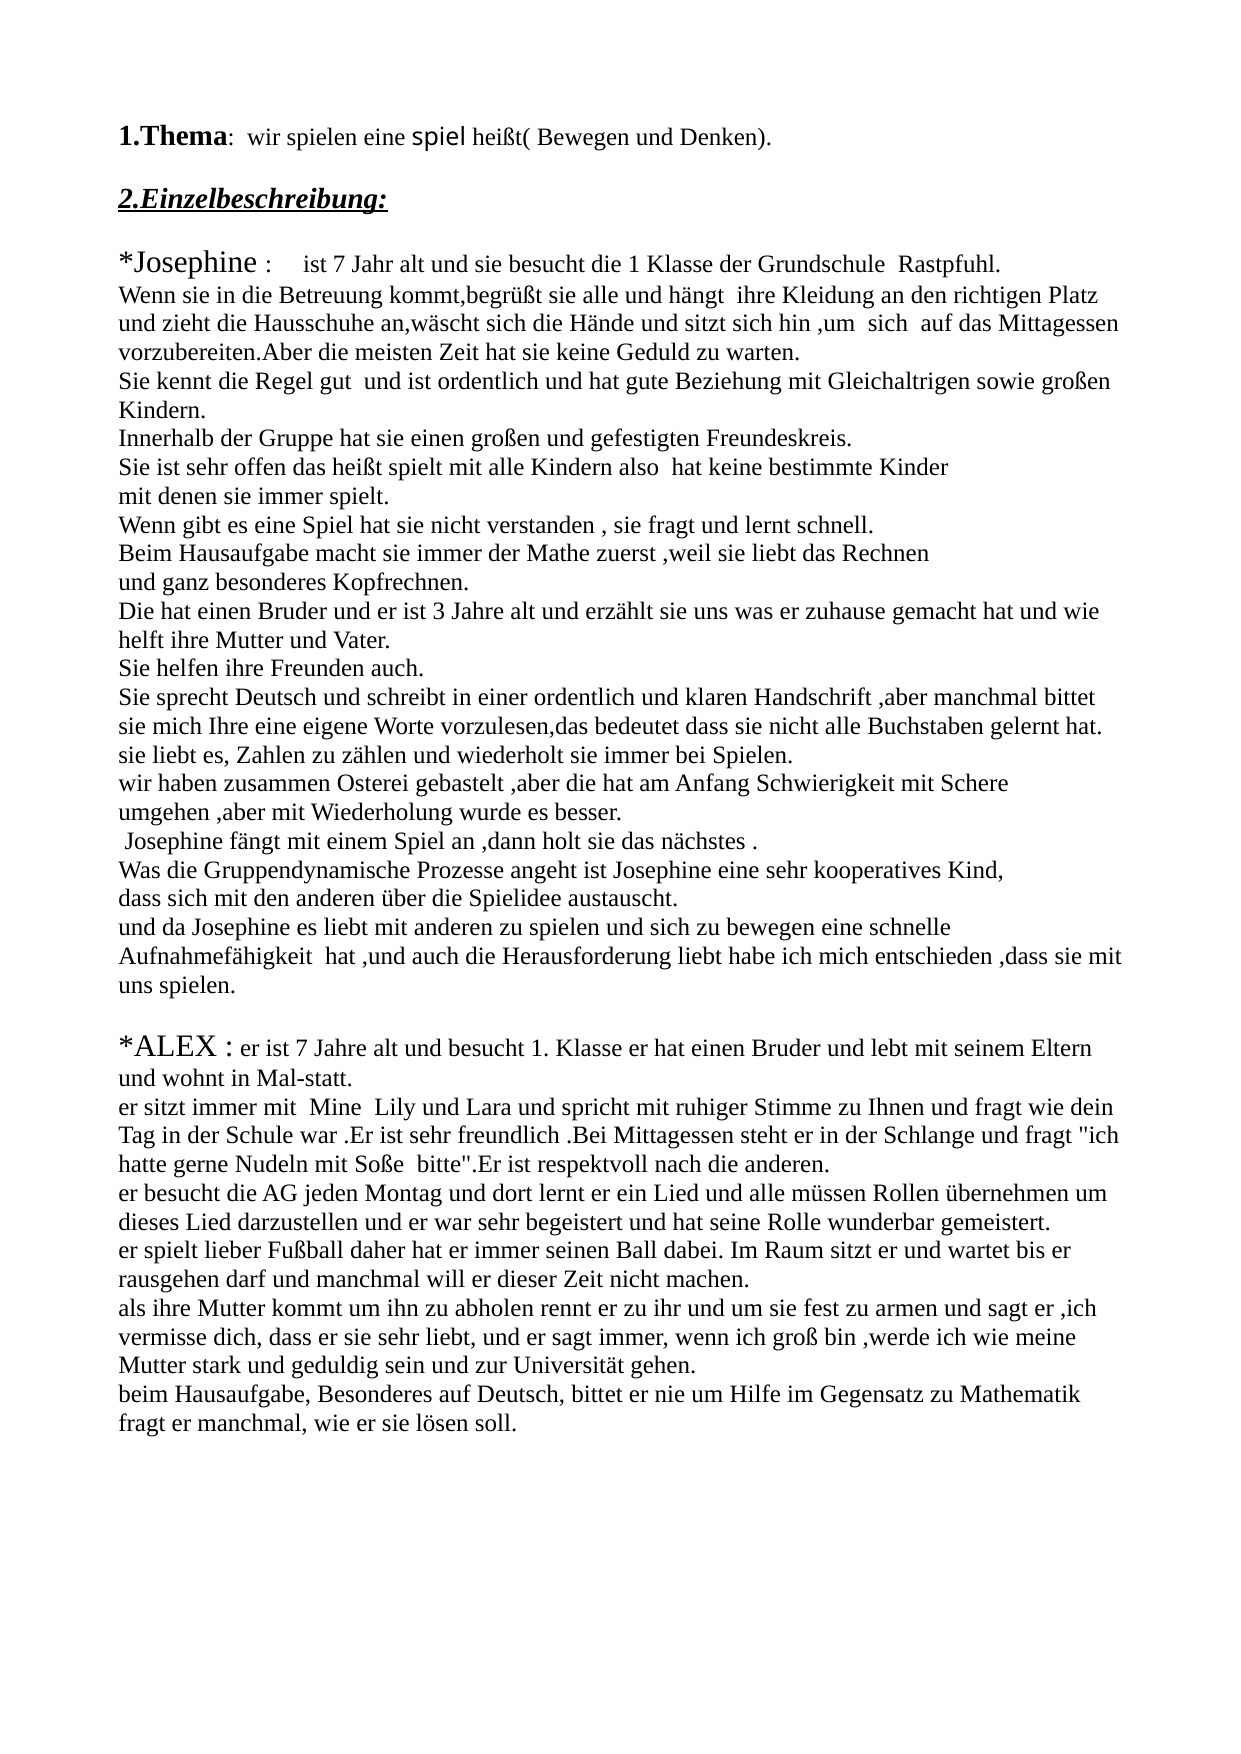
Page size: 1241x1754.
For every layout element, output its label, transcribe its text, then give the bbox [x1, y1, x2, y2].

text Innerhalb der Gruppe hat sie einen großen und gefestigten Freundeskreis. [118, 423, 1122, 452]
text und da Josephine es liebt mit anderen zu spielen und sich zu bewegen eine schnelle Aufnahmefähigkeit hat ,und auch die Herausforderung liebt habe ich mich entschieden ,dass sie mit uns spielen. [118, 912, 1122, 998]
text Sie kennt die Regel gut und ist ordentlich und hat gute Beziehung mit Gleichaltrigen sowie großen Kindern. [118, 366, 1122, 423]
text Was die Gruppendynamische Prozesse angeht ist Josephine eine sehr kooperatives Kind, [118, 855, 1122, 883]
text und ganz besonderes Kopfrechnen. [118, 567, 1122, 596]
text Josephine fängt mit einem Spiel an ,dann holt sie das nächstes . [118, 826, 1122, 855]
text wir haben zusammen Osterei gebastelt ,aber die hat am Anfang Schwierigkeit mit Schere umgehen ,aber mit Wiederholung wurde es besser. [118, 768, 1122, 826]
text Sie ist sehr offen das heißt spielt mit alle Kindern also hat keine bestimmte Kinder [118, 452, 1122, 481]
text Sie sprecht Deutsch und schreibt in einer ordentlich und klaren Handschrift ,aber manchmal bittet sie mich Ihre eine eigene Worte vorzulesen,das bedeutet dass sie nicht alle Buchstaben gelernt hat. [118, 682, 1122, 740]
text sie liebt es, Zahlen zu zählen und wiederholt sie immer bei Spielen. [118, 740, 1122, 768]
text vorzubereiten.Aber die meisten Zeit hat sie keine Geduld zu warten. [118, 337, 1122, 366]
text *Josephine : ist 7 Jahr alt und sie besucht die 1 Klasse der Grundschule Rastpfuhl. [118, 244, 1122, 280]
text beim Hausaufgabe, Besonderes auf Deutsch, bittet er nie um Hilfe im Gegensatz zu Mathematik fragt er manchmal, wie er sie lösen soll. [118, 1379, 1122, 1437]
text Sie helfen ihre Freunden auch. [118, 653, 1122, 682]
text 1.Thema: wir spielen eine spiel heißt( Bewegen und Denken). [118, 118, 1122, 153]
text Wenn gibt es eine Spiel hat sie nicht verstanden , sie fragt und lernt schnell. [118, 510, 1122, 538]
text mit denen sie immer spielt. [118, 481, 1122, 510]
text 2.Einzelbeschreibung: [118, 181, 1122, 215]
text Beim Hausaufgabe macht sie immer der Mathe zuerst ,weil sie liebt das Rechnen [118, 538, 1122, 567]
text er spielt lieber Fußball daher hat er immer seinen Ball dabei. Im Raum sitzt er und wartet bis er rausgehen darf und manchmal will er dieser Zeit nicht machen. [118, 1236, 1122, 1293]
text Wenn sie in die Betreuung kommt,begrüßt sie alle und hängt ihre Kleidung an den richtigen Platz und zieht die Hausschuhe an,wäscht sich die Hände und sitzt sich hin ,um sich auf das Mittagessen [118, 280, 1122, 337]
text vermisse dich, dass er sie sehr liebt, und er sagt immer, wenn ich groß bin ,werde ich wie meine Mutter stark und geduldig sein und zur Universität gehen. [118, 1322, 1122, 1379]
text dass sich mit den anderen über die Spielidee austauscht. [118, 883, 1122, 912]
text er besucht die AG jeden Montag und dort lernt er ein Lied und alle müssen Rollen übernehmen um dieses Lied darzustellen und er war sehr begeistert und hat seine Rolle wunderbar gemeistert. [118, 1178, 1122, 1236]
text Die hat einen Bruder und er ist 3 Jahre alt und erzählt sie uns was er zuhause gemacht hat und wie helft ihre Mutter und Vater. [118, 596, 1122, 653]
text als ihre Mutter kommt um ihn zu abholen rennt er zu ihr und um sie fest zu armen und sagt er ,ich [118, 1293, 1122, 1322]
text er sitzt immer mit Mine Lily und Lara und spricht mit ruhiger Stimme zu Ihnen und fragt wie dein Tag in der Schule war .Er ist sehr freundlich .Bei Mittagessen steht er in der Schlange und fragt "ich hatte gerne Nudeln mit Soße bitte".Er ist respektvoll nach die anderen. [118, 1092, 1122, 1178]
text *ALEX : er ist 7 Jahre alt und besucht 1. Klasse er hat einen Bruder und lebt mit seinem Eltern und wohnt in Mal-statt. [118, 1027, 1122, 1092]
